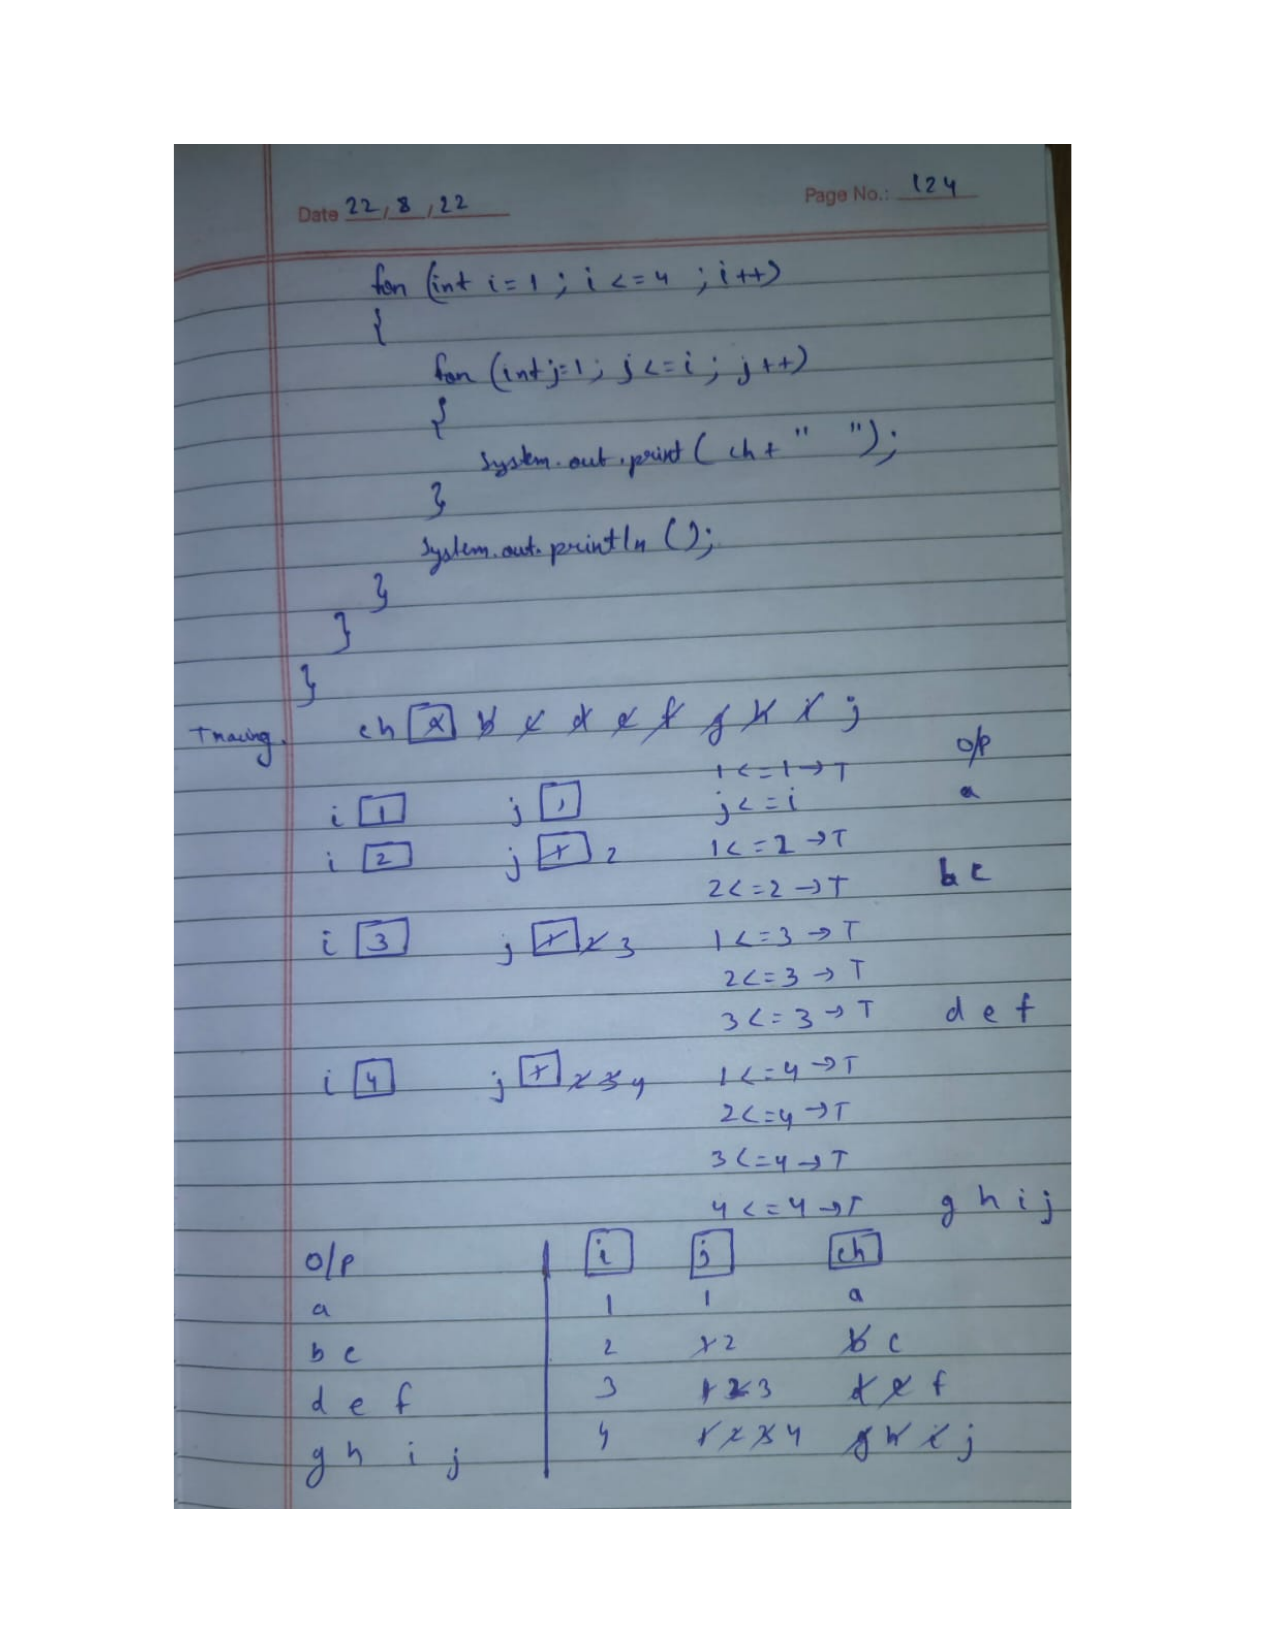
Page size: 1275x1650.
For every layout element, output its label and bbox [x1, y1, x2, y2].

picture [173, 144, 1072, 1509]
